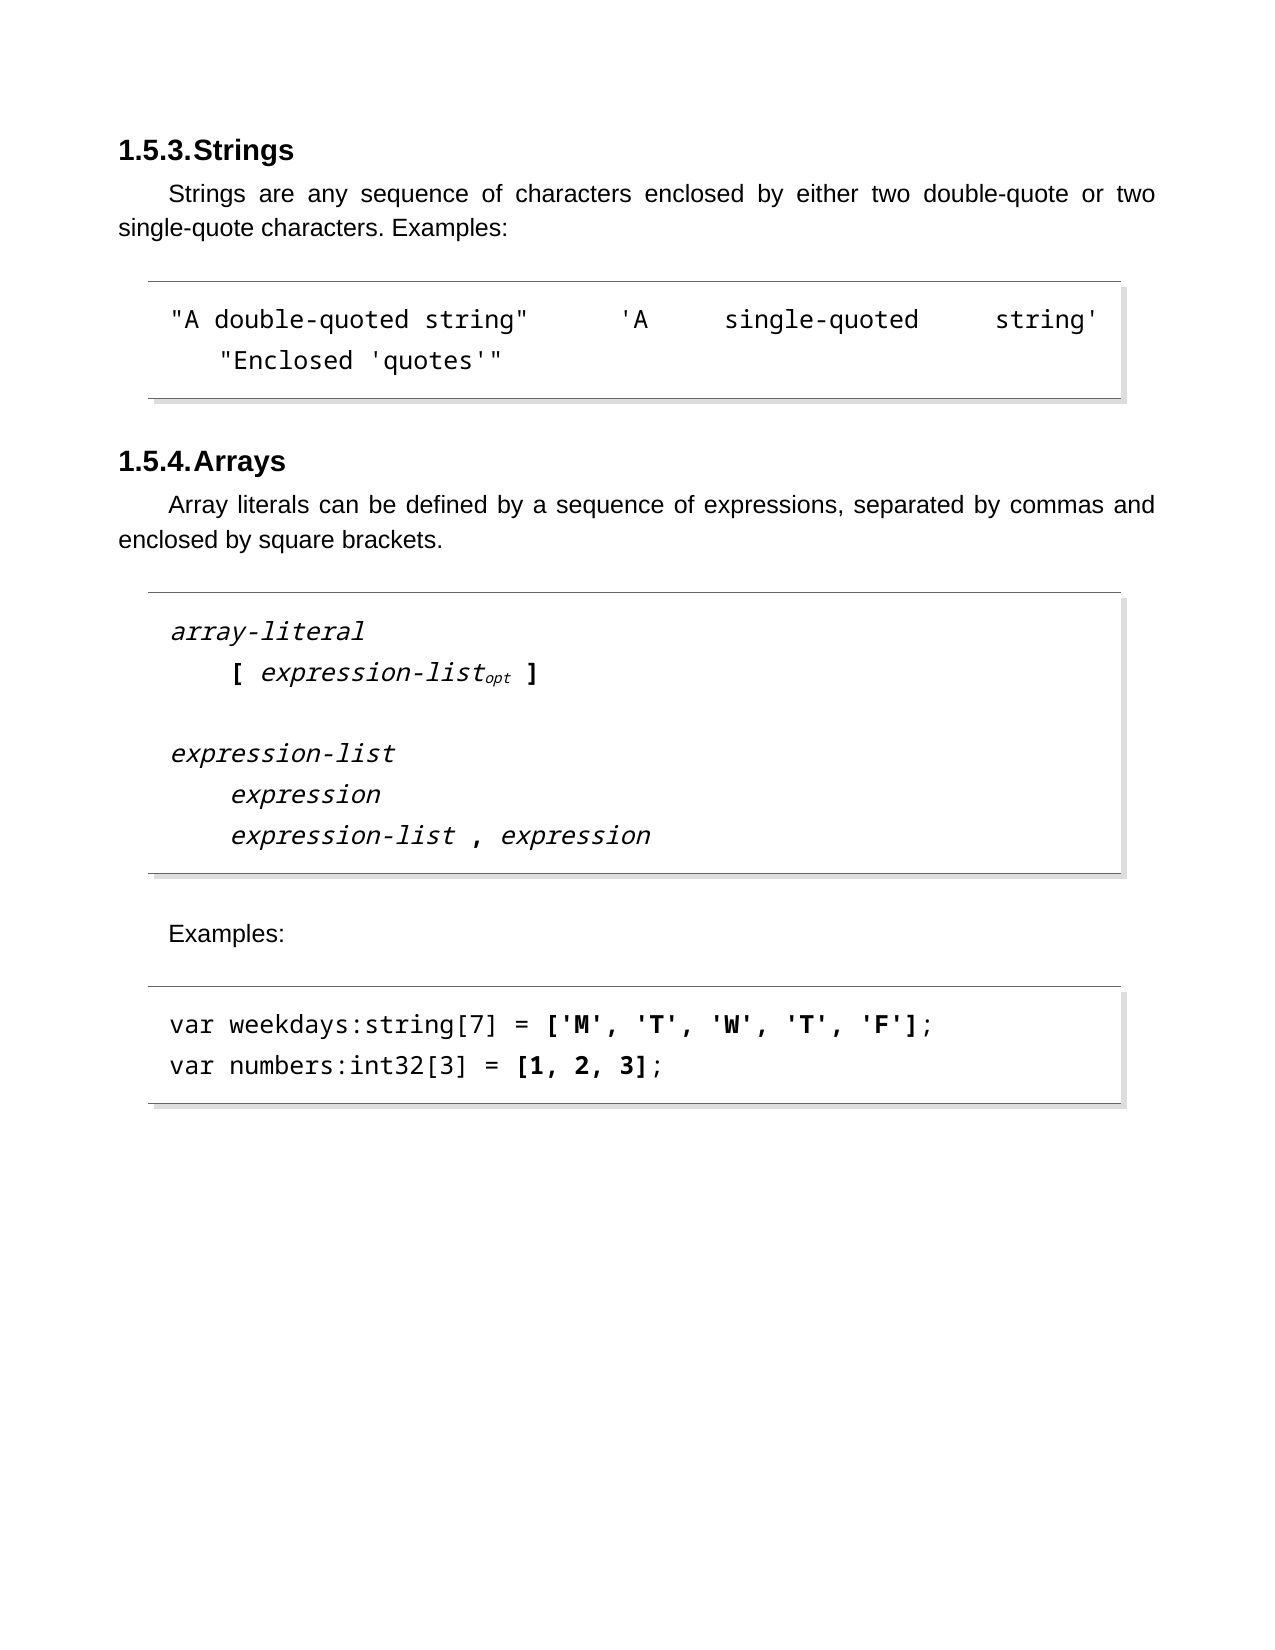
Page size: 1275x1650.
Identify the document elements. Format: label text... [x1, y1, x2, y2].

text Array literals can be defined by a sequence of expressions, separated by commas and enclosed by square brackets. [118, 490, 1157, 553]
text [ expression-listopt ] [148, 633, 1121, 688]
text var weekdays:string[7] = ['M', 'T', 'W', 'T', 'F']; [148, 987, 1121, 1027]
text expression-list [148, 715, 1121, 756]
text expression [148, 756, 1121, 796]
text Strings are any sequence of characters enclosed by either two double-quote or two single-quote characters. Examples: [118, 179, 1157, 242]
text array-literal [148, 593, 1121, 633]
text expression-list , expression [148, 796, 1121, 873]
text "A double-quoted string" 'A single-quoted string' "Enclosed 'quotes'" [148, 282, 1121, 398]
text var numbers:int32[3] = [1, 2, 3]; [148, 1027, 1121, 1103]
subtitle Arrays [118, 444, 1157, 478]
text Examples: [118, 918, 1157, 947]
subtitle Strings [118, 133, 1157, 166]
